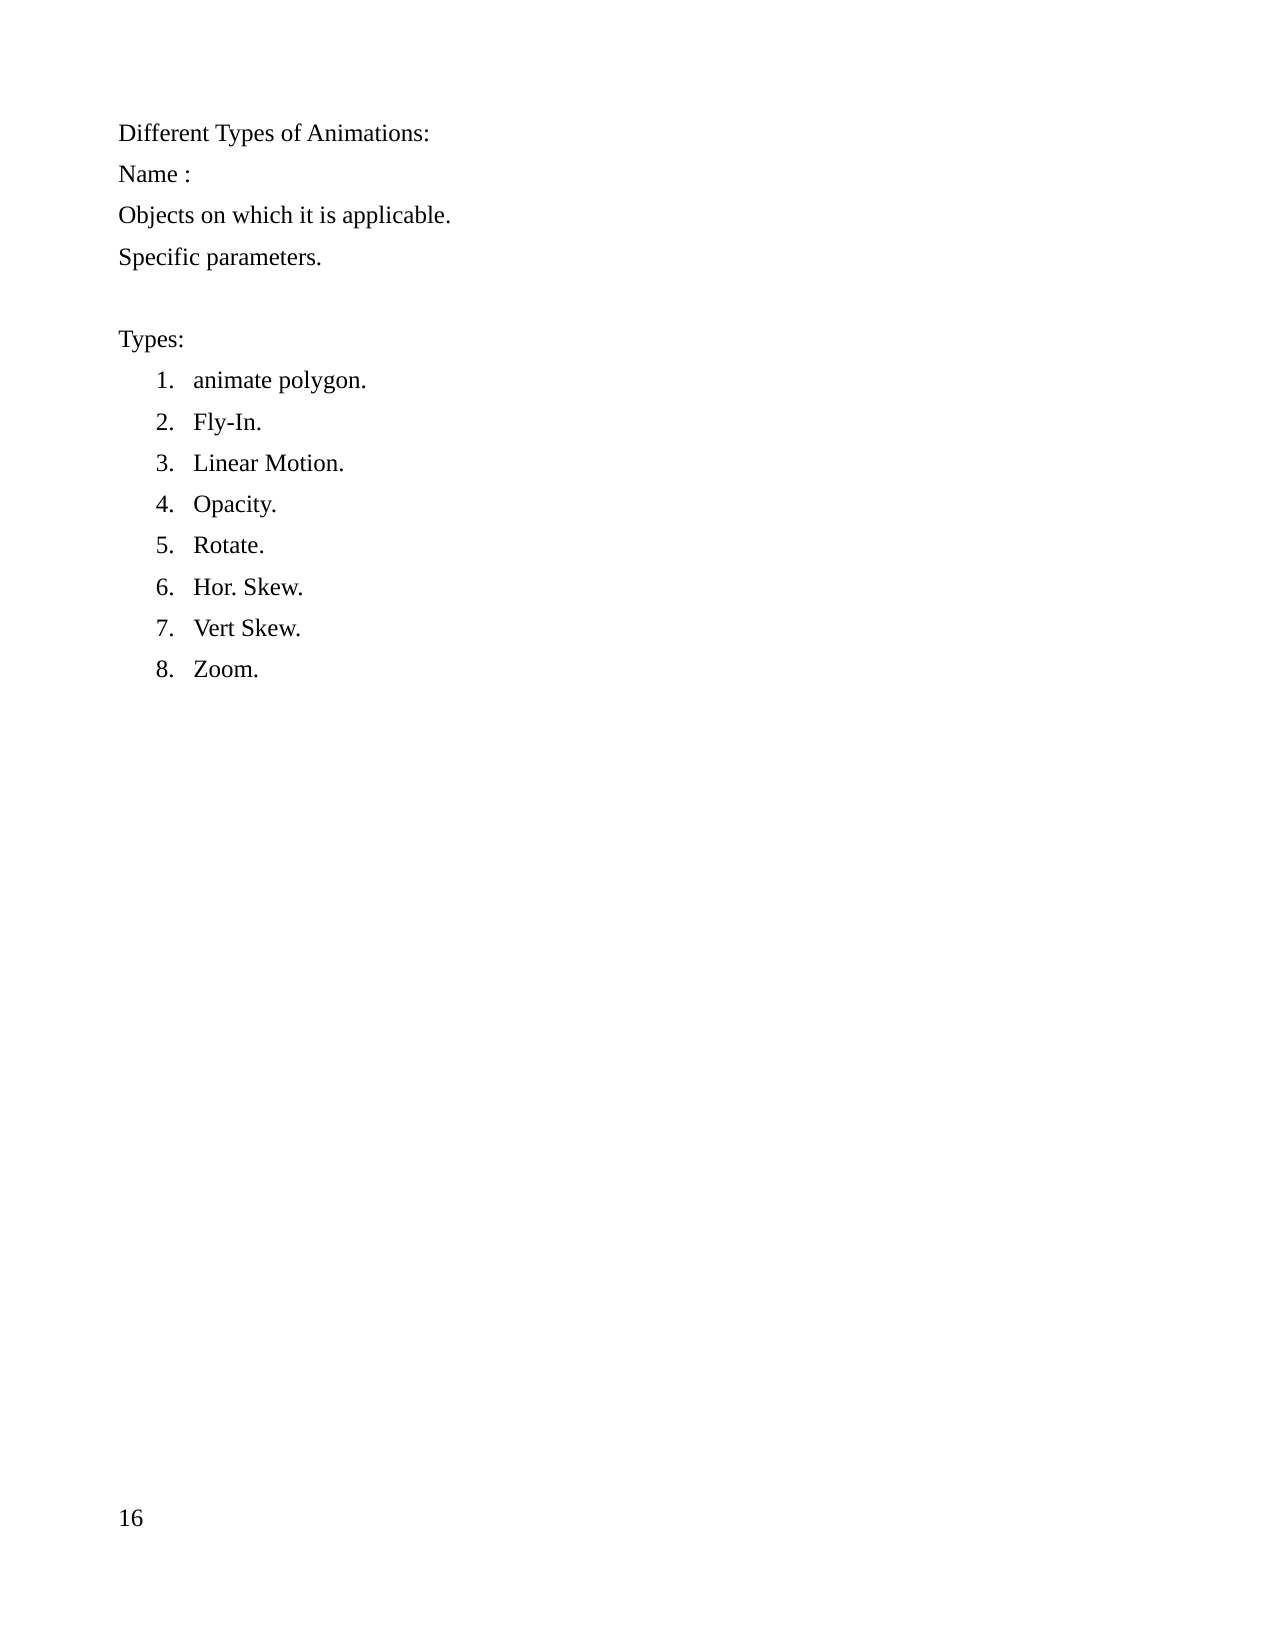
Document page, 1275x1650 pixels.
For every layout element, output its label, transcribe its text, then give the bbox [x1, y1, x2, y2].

list Vert Skew. [156, 613, 1157, 642]
list Linear Motion. [156, 448, 1157, 477]
list animate polygon. [156, 366, 1157, 394]
list Opacity. [156, 489, 1157, 518]
list Rotate. [156, 531, 1157, 559]
text Specific parameters. [118, 242, 1157, 271]
text Different Types of Animations: [118, 118, 1157, 147]
text Objects on which it is applicable. [118, 201, 1157, 229]
list Hor. Skew. [156, 572, 1157, 601]
text Types: [118, 324, 1157, 353]
text Name : [118, 159, 1157, 188]
list Fly-In. [156, 407, 1157, 436]
list Zoom. [156, 654, 1157, 683]
